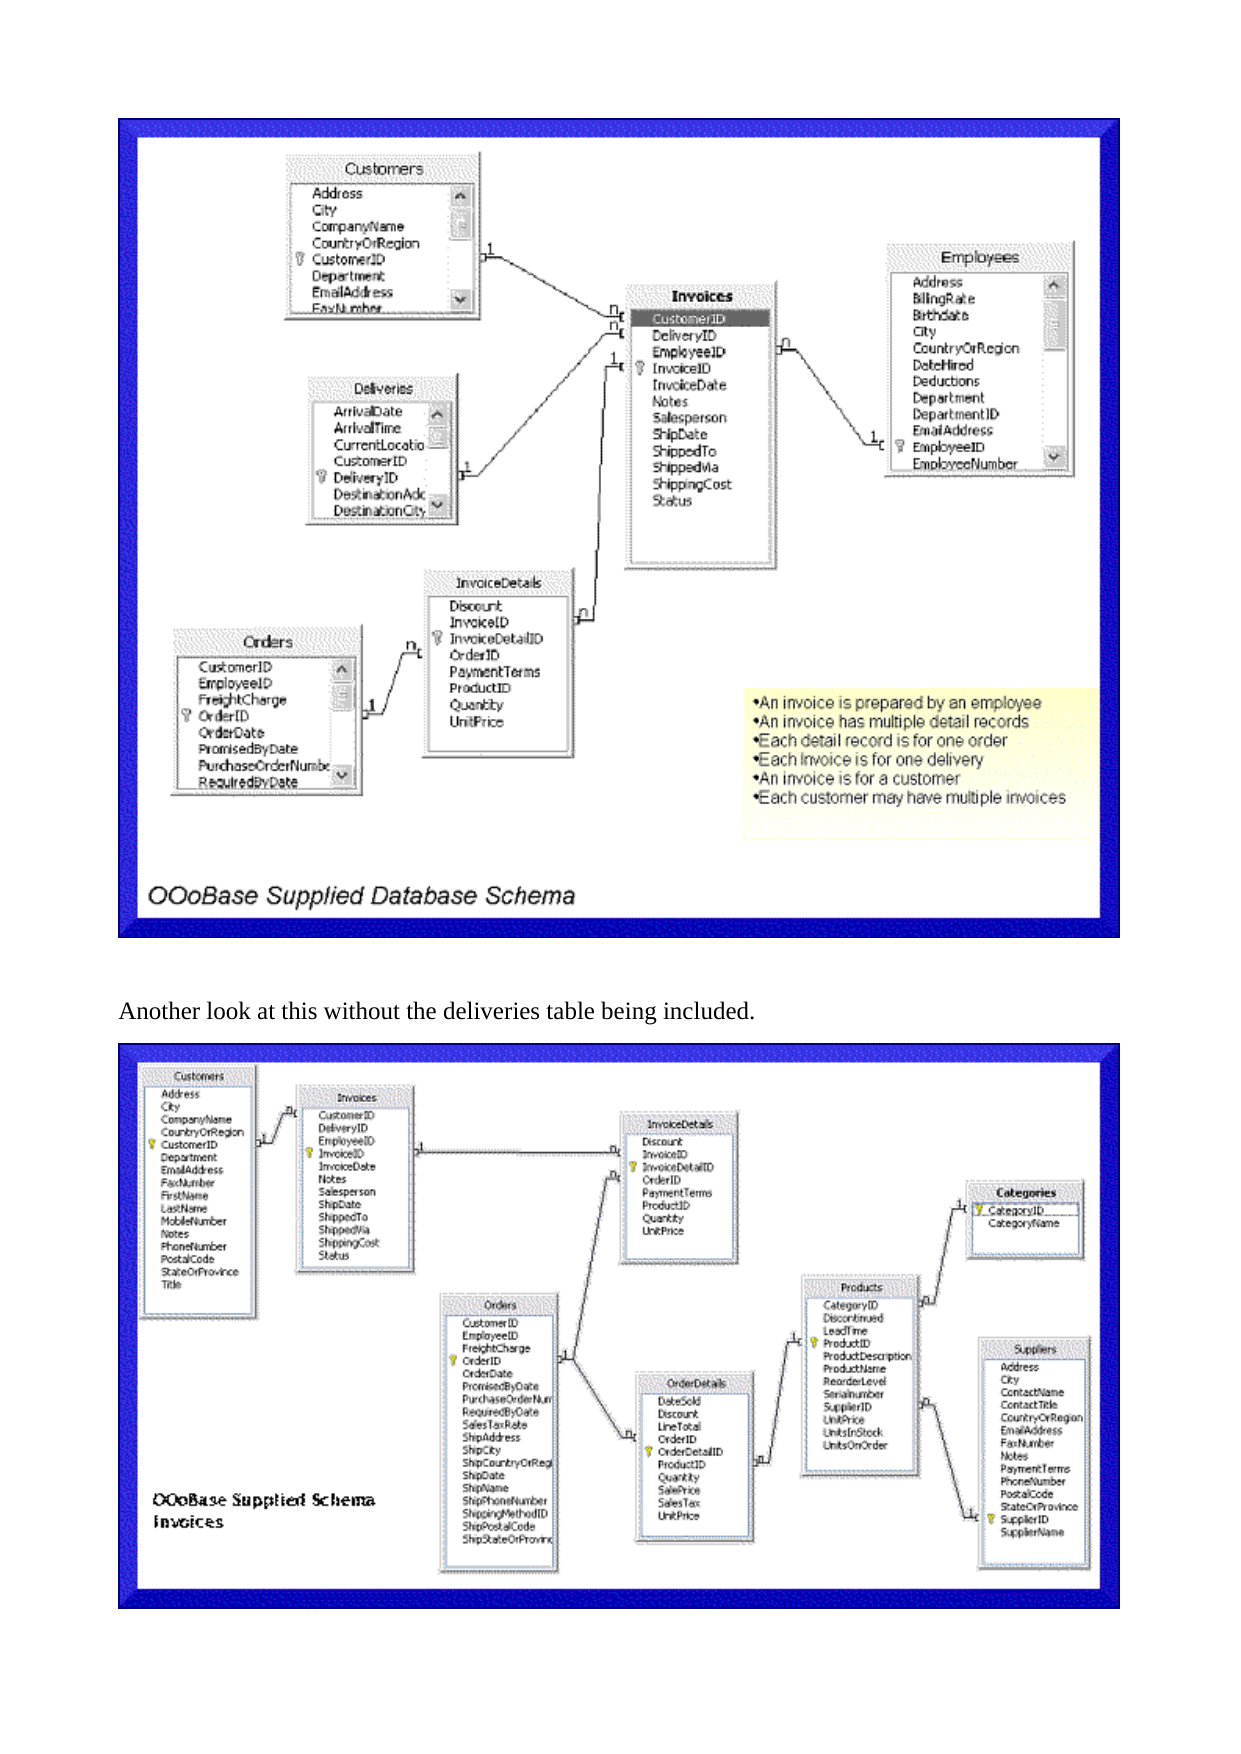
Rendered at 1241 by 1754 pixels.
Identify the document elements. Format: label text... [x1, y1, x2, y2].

picture [120, 1045, 1118, 1607]
text Another look at this without the deliveries table being included. [118, 963, 1122, 1024]
picture [120, 120, 1118, 937]
